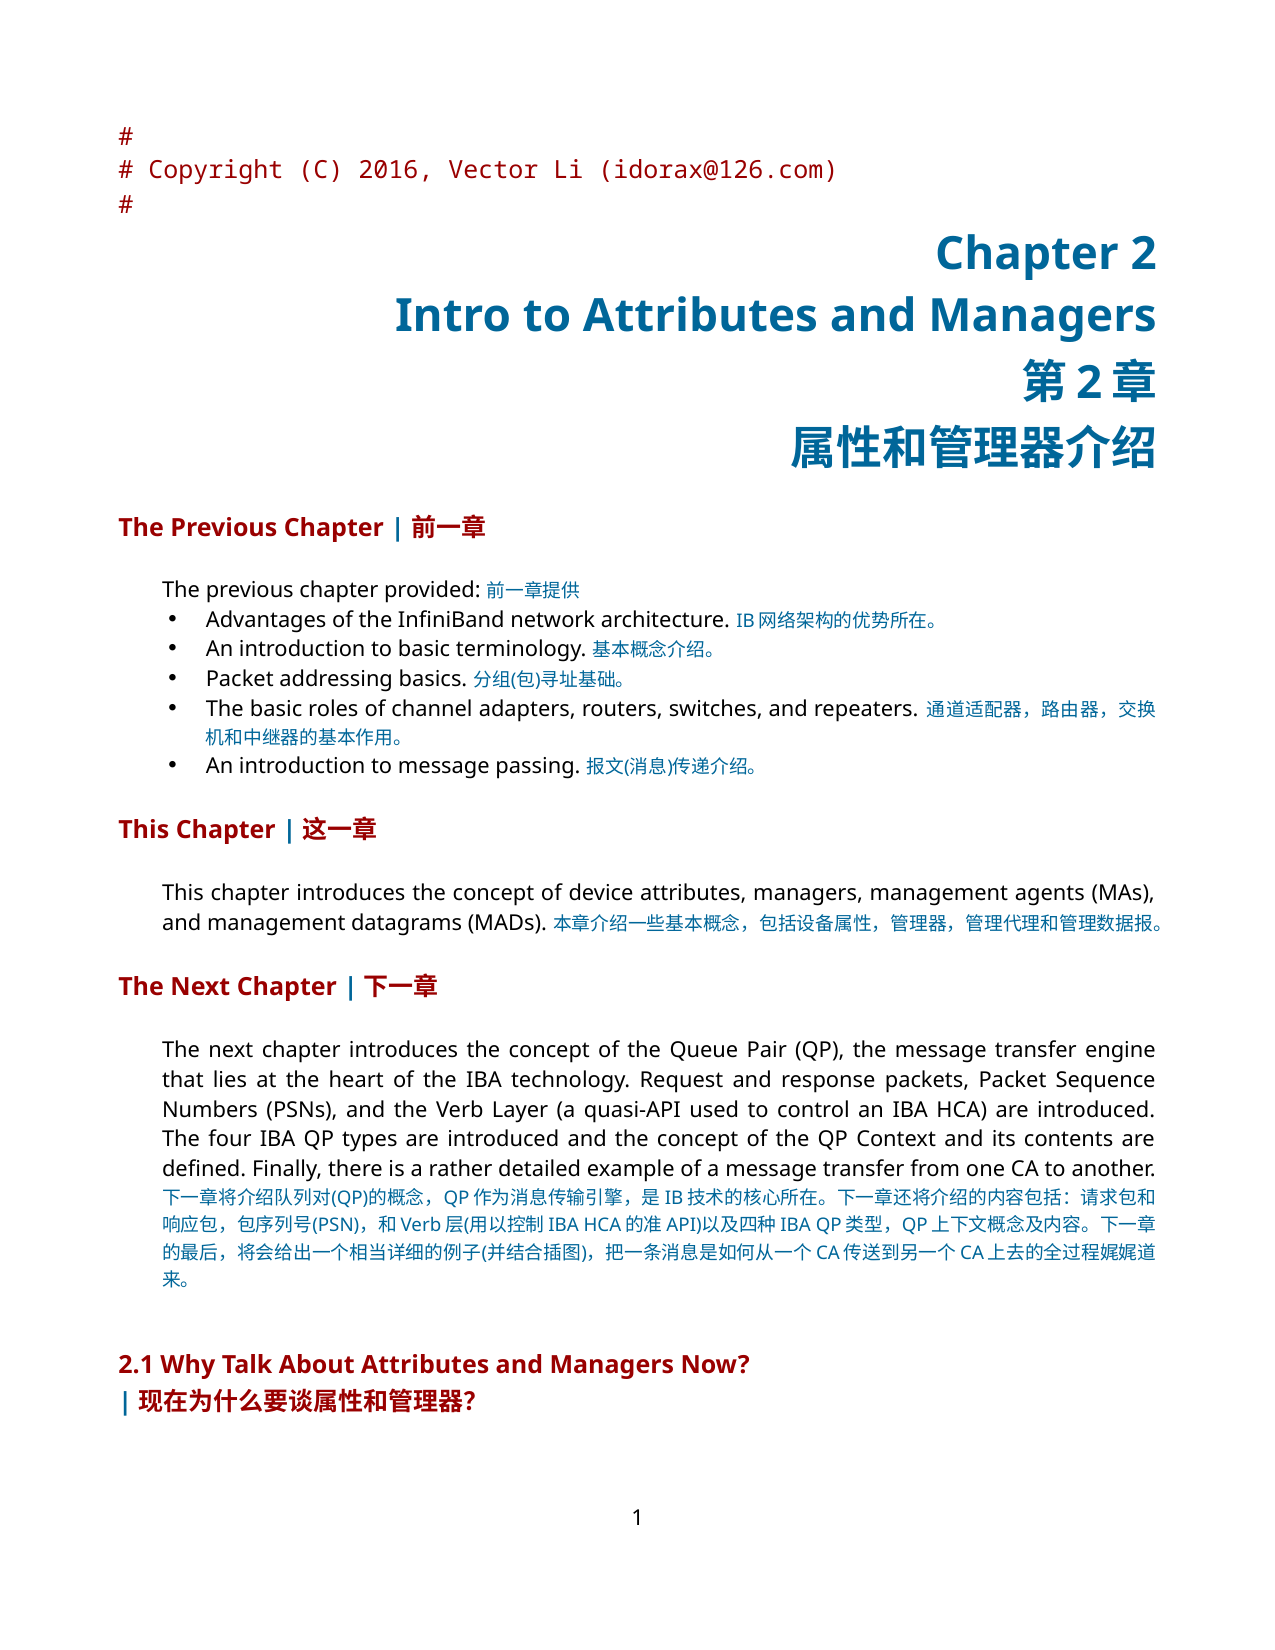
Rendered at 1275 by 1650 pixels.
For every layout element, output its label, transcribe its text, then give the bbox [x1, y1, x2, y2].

text The Next Chapter | 下一章 [118, 966, 1157, 1003]
picture [935, 707, 941, 715]
picture [808, 1191, 817, 1196]
picture [972, 707, 982, 714]
text The Previous Chapter | 前一章 [118, 508, 1157, 544]
picture [832, 1220, 836, 1231]
picture [854, 914, 860, 931]
picture [1045, 703, 1050, 713]
picture [636, 768, 646, 775]
text This Chapter | 这一章 [118, 809, 1157, 846]
text This chapter introduces the concept of device attributes, managers, management agents (MAs), and management datagrams (MADs). 本章介绍一些基本概念，包括设备属性，管理器，管理代理和管理数据报。 [162, 877, 1157, 937]
picture [526, 1220, 536, 1232]
picture [450, 1216, 462, 1221]
picture [517, 1199, 527, 1206]
picture [680, 1220, 684, 1231]
text Chapter 2 [118, 220, 1157, 283]
list Advantages of the InfiniBand network architecture. IB网络架构的优势所在。 [168, 604, 1157, 633]
text 2.1 Why Talk About Attributes and Managers Now? [118, 1347, 1157, 1381]
text 属性和管理器介绍 [118, 412, 1157, 478]
text # [118, 186, 1157, 220]
picture [574, 923, 587, 927]
picture [488, 587, 493, 598]
picture [517, 1253, 523, 1260]
picture [480, 1223, 486, 1230]
list Packet addressing basics. 分组(包)寻址基础。 [168, 663, 1157, 693]
list An introduction to message passing. 报文(消息)传递介绍。 [168, 750, 1157, 780]
picture [692, 764, 696, 774]
picture [953, 705, 960, 714]
picture [489, 1246, 498, 1252]
picture [1140, 1224, 1153, 1228]
picture [202, 1197, 215, 1201]
picture [565, 674, 577, 687]
picture [788, 621, 794, 628]
text The next chapter introduces the concept of the Queue Pair (QP), the message transfer engine that lies at the heart of the IBA technology. Request and response packets, Packet Sequence Numbers (PSNs), and the Verb Layer (a quasi-API used to control an IBA HCA) are introduced. The four IBA QP types are introduced and the concept of the QP Context and its contents are defined. Finally, there is a rather detailed example of a message transfer from one CA to another. 下一章将介绍队列对(QP)的概念，QP作为消息传输引擎，是IB技术的核心所在。下一章还将介绍的内容包括：请求包和响应包，包序列号(PSN)，和Verb层(用以控制IBA HCA的准API)以及四种IBA QP类型，QP上下文概念及内容。下一章的最后，将会给出一个相当详细的例子(并结合插图)，把一条消息是如何从一个CA传送到另一个CA上去的全过程娓娓道来。 [162, 1034, 1157, 1292]
picture [385, 736, 391, 743]
text 第2章 [118, 345, 1157, 412]
picture [1144, 1248, 1151, 1257]
picture [1066, 1228, 1074, 1233]
list An introduction to basic terminology. 基本概念介绍。 [168, 633, 1157, 663]
picture [917, 614, 926, 619]
picture [877, 1197, 890, 1201]
text # [118, 118, 1157, 152]
picture [1124, 924, 1130, 932]
picture [998, 1191, 1004, 1203]
list The basic roles of channel adapters, routers, switches, and repeaters. 通道适配器，路由器，交换机和中继器的基本作用。 [168, 693, 1157, 750]
picture [527, 590, 540, 594]
picture [1062, 706, 1068, 714]
picture [183, 1244, 196, 1249]
text | 现在为什么要谈属性和管理器？ [118, 1381, 1157, 1417]
picture [763, 1215, 775, 1224]
picture [644, 1191, 657, 1195]
picture [1054, 1218, 1060, 1230]
text The previous chapter provided: 前一章提供 [162, 574, 1157, 604]
picture [702, 1246, 715, 1250]
picture [214, 729, 221, 743]
text Intro to Attributes and Managers [118, 283, 1157, 345]
picture [257, 1217, 264, 1226]
picture [668, 1254, 678, 1261]
picture [918, 1220, 922, 1231]
picture [411, 1244, 420, 1250]
picture [742, 1245, 754, 1258]
picture [699, 769, 709, 774]
text # Copyright (C) 2016, Vector Li (idorax@126.com) [118, 152, 1157, 186]
picture [1009, 1201, 1017, 1206]
picture [353, 1193, 357, 1204]
picture [605, 1191, 616, 1199]
picture [905, 1244, 916, 1251]
